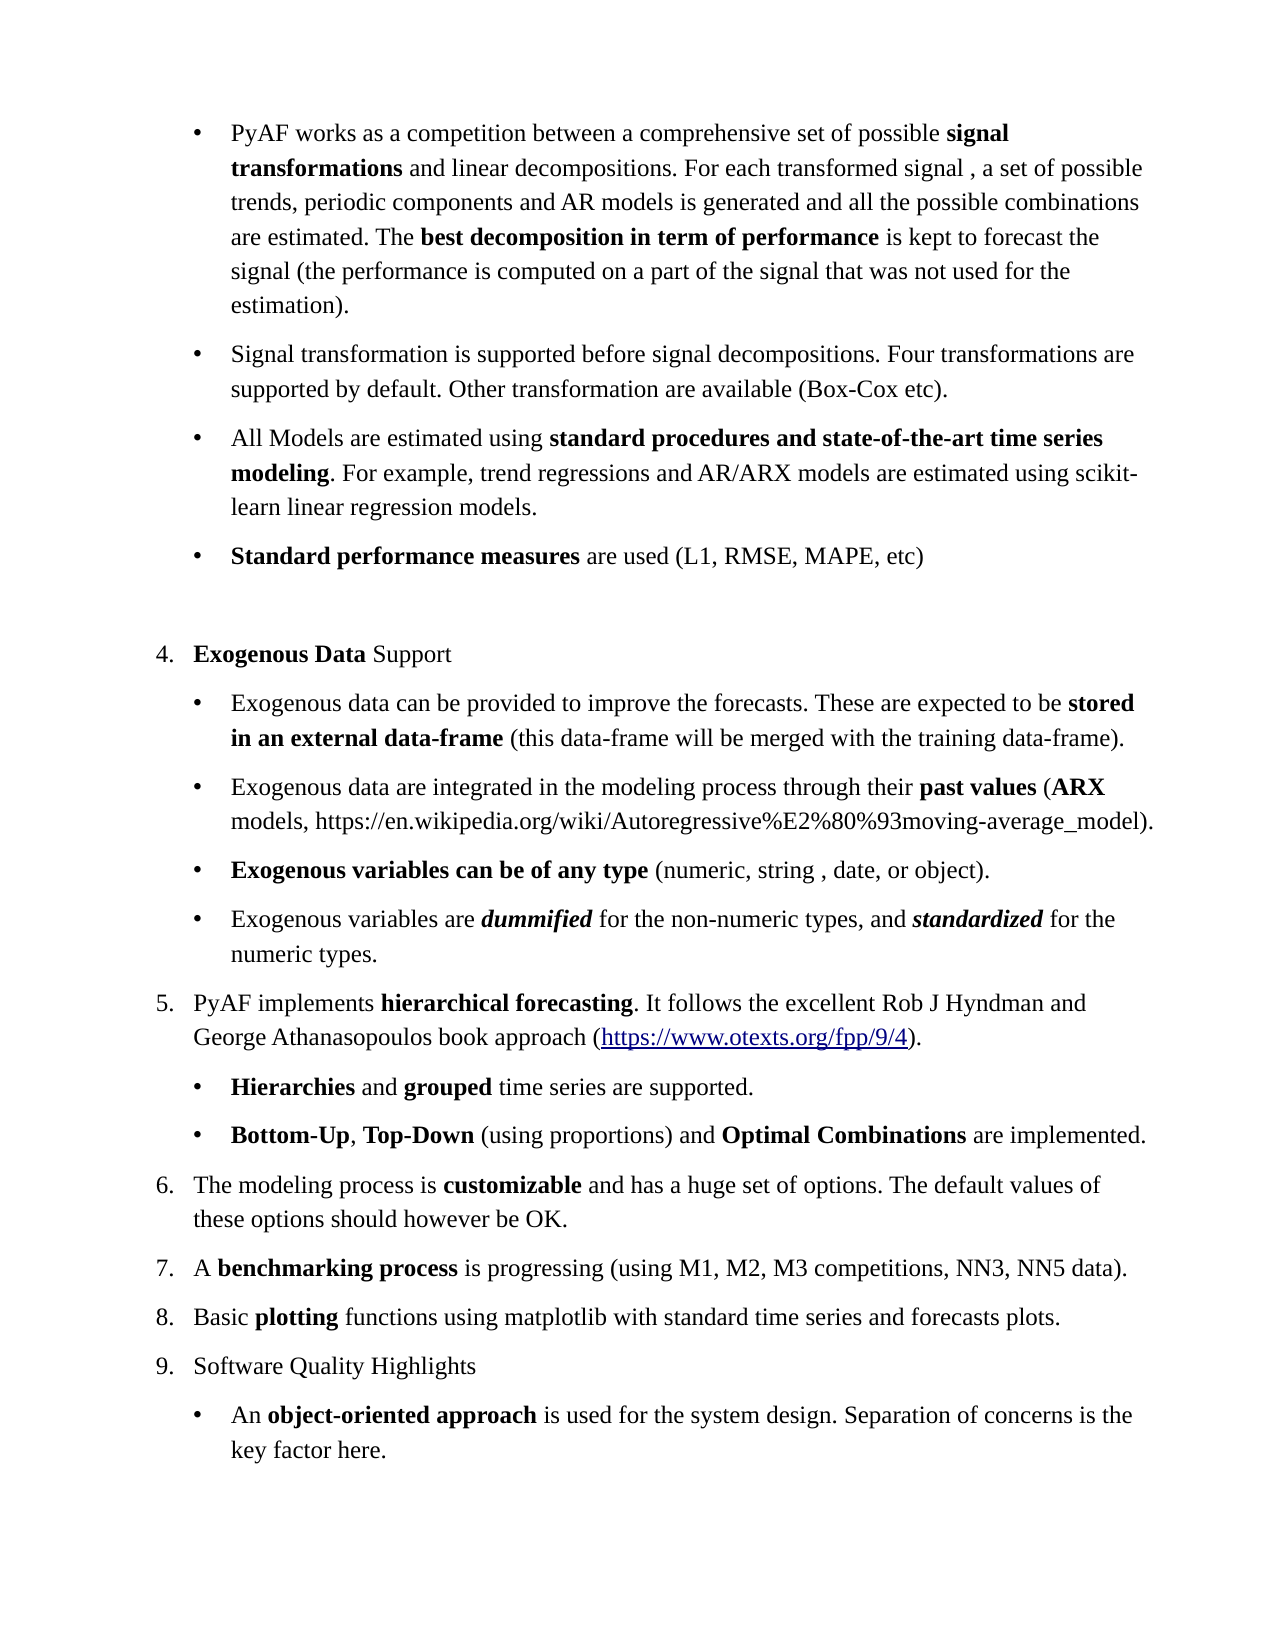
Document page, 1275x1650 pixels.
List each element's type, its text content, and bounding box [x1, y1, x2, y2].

list Exogenous data can be provided to improve the forecasts. These are expected to be stored in an external data-frame (this data-frame will be merged with the training data-frame). [193, 688, 1157, 752]
list Exogenous variables can be of any type (numeric, string , date, or object). [193, 855, 1157, 884]
list Bottom-Up, Top-Down (using proportions) and Optimal Combinations are implemented. [193, 1121, 1157, 1149]
list Exogenous Data Support [156, 639, 1157, 668]
list Exogenous variables are dummified for the non-numeric types, and standardized for the numeric types. [193, 904, 1157, 968]
list All Models are estimated using standard procedures and state-of-the-art time series modeling. For example, trend regressions and AR/ARX models are estimated using scikit-learn linear regression models. [193, 423, 1157, 521]
list Standard performance measures are used (L1, RMSE, MAPE, etc) [193, 541, 1157, 570]
list An object-oriented approach is used for the system design. Separation of concerns is the key factor here. [193, 1400, 1157, 1464]
list PyAF implements hierarchical forecasting. It follows the excellent Rob J Hyndman and George Athanasopoulos book approach (https://www.otexts.org/fpp/9/4). [156, 988, 1157, 1051]
list Exogenous data are integrated in the modeling process through their past values (ARX models, https://en.wikipedia.org/wiki/Autoregressive%E2%80%93moving-average_model). [193, 772, 1157, 835]
list The modeling process is customizable and has a huge set of options. The default values of these options should however be OK. [156, 1170, 1157, 1233]
list A benchmarking process is progressing (using M1, M2, M3 competitions, NN3, NN5 data). [156, 1253, 1157, 1282]
list PyAF works as a competition between a comprehensive set of possible signal transformations and linear decompositions. For each transformed signal , a set of possible trends, periodic components and AR models is generated and all the possible combinations are estimated. The best decomposition in term of performance is kept to forecast the signal (the performance is computed on a part of the signal that was not used for the estimation). [193, 118, 1157, 319]
list Hierarchies and grouped time series are supported. [193, 1072, 1157, 1100]
list Software Quality Highlights [156, 1351, 1157, 1380]
list Basic plotting functions using matplotlib with standard time series and forecasts plots. [156, 1302, 1157, 1331]
list Signal transformation is supported before signal decompositions. Four transformations are supported by default. Other transformation are available (Box-Cox etc). [193, 339, 1157, 403]
